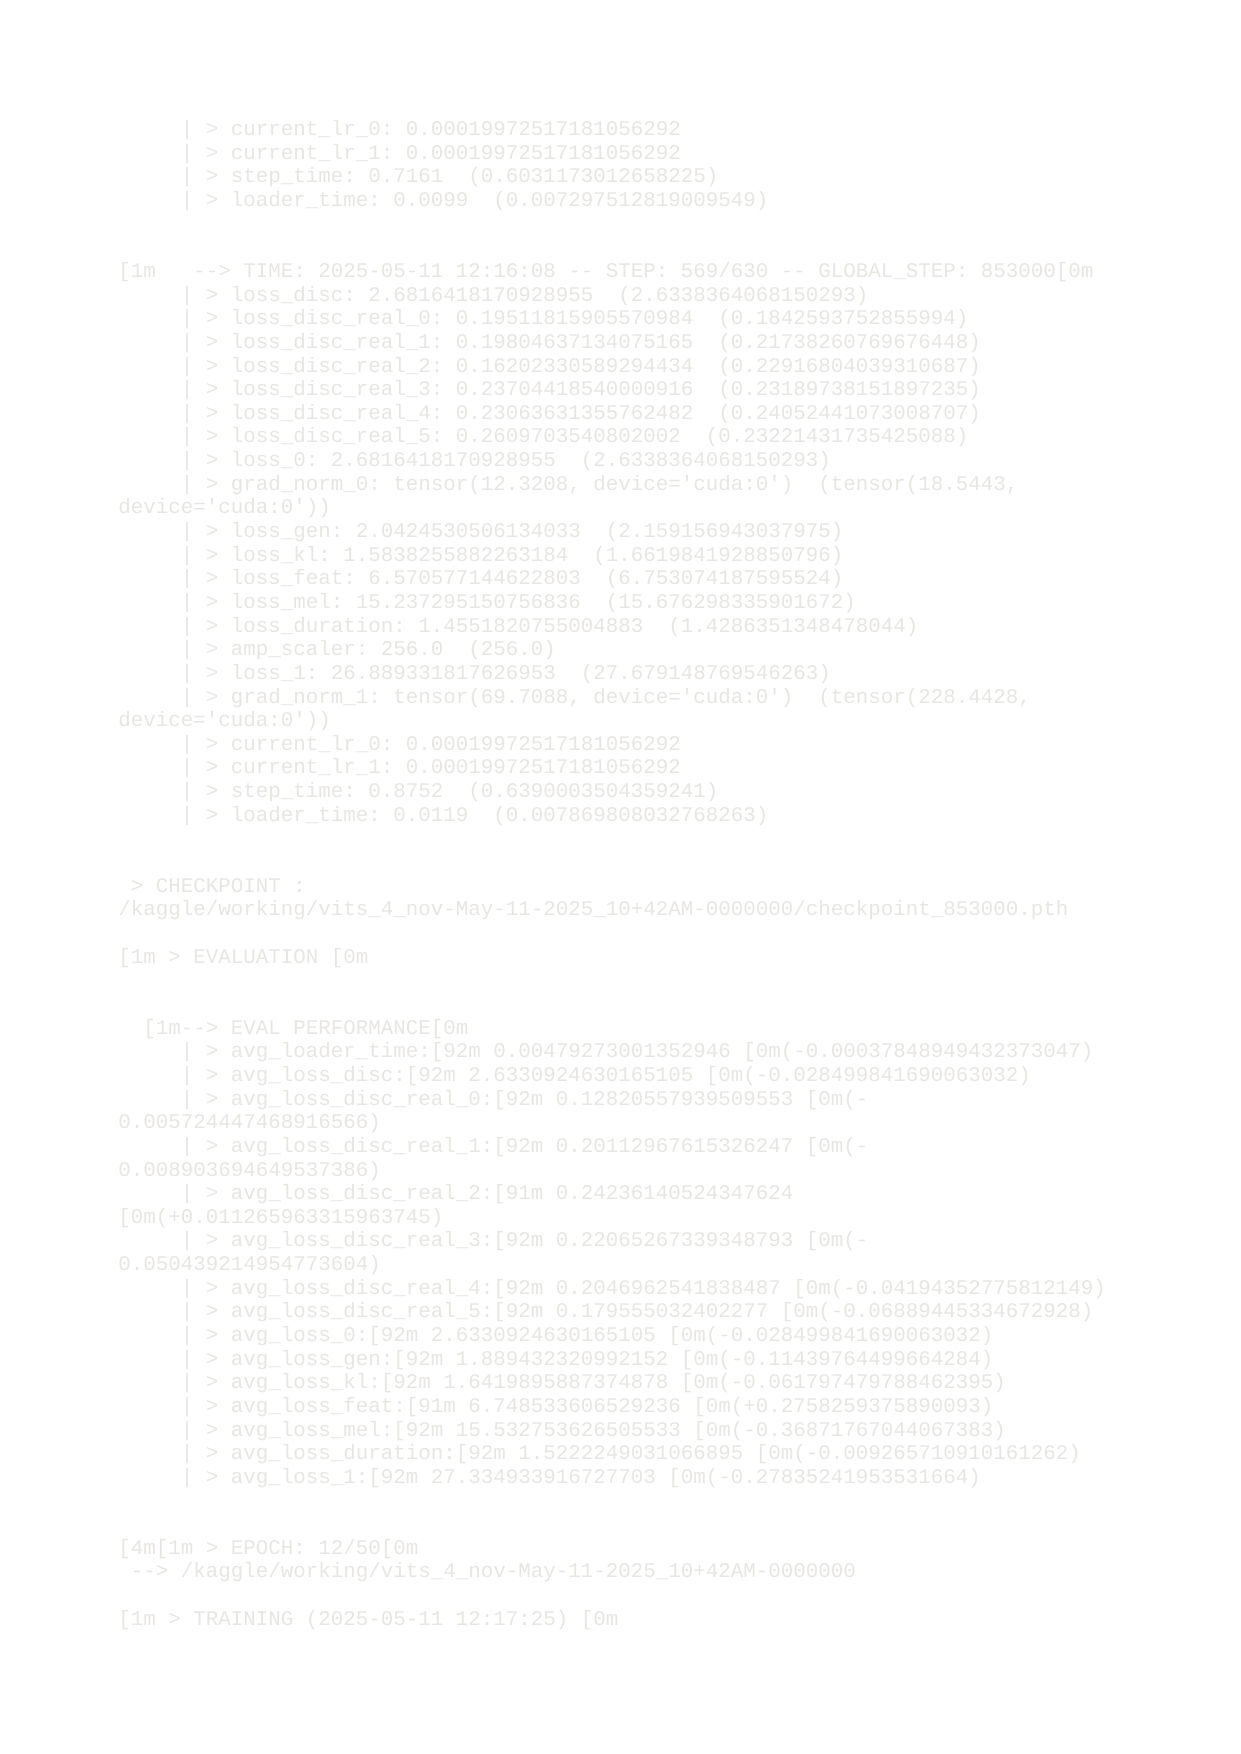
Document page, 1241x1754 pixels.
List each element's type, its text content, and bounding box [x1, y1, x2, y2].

text [4m[1m > EPOCH: 12/50[0m [118, 1537, 1122, 1561]
text | > current_lr_0: 0.00019972517181056292 [118, 118, 1122, 142]
text | > avg_loss_duration:[92m 1.5222249031066895 [0m(-0.009265710910161262) [118, 1442, 1122, 1466]
text | > loss_gen: 2.0424530506134033 (2.159156943037975) [118, 520, 1122, 544]
text | > amp_scaler: 256.0 (256.0) [118, 638, 1122, 662]
text | > current_lr_1: 0.00019972517181056292 [118, 757, 1122, 780]
text | > loss_kl: 1.5838255882263184 (1.6619841928850796) [118, 544, 1122, 567]
text | > grad_norm_1: tensor(69.7088, device='cuda:0') (tensor(228.4428, device='cuda:0')) [118, 686, 1122, 733]
text | > avg_loss_kl:[92m 1.6419895887374878 [0m(-0.061797479788462395) [118, 1371, 1122, 1395]
text | > loss_disc_real_0: 0.19511815905570984 (0.1842593752855994) [118, 307, 1122, 331]
text | > loss_1: 26.889331817626953 (27.679148769546263) [118, 662, 1122, 686]
text | > avg_loss_disc_real_5:[92m 0.179555032402277 [0m(-0.06889445334672928) [118, 1300, 1122, 1324]
text | > step_time: 0.8752 (0.6390003504359241) [118, 780, 1122, 804]
text | > avg_loss_disc_real_4:[92m 0.2046962541838487 [0m(-0.04194352775812149) [118, 1277, 1122, 1300]
text | > loss_disc: 2.6816418170928955 (2.6338364068150293) [118, 284, 1122, 307]
text | > loss_0: 2.6816418170928955 (2.6338364068150293) [118, 449, 1122, 473]
text [1m--> EVAL PERFORMANCE[0m [118, 1017, 1122, 1040]
text | > loss_mel: 15.237295150756836 (15.676298335901672) [118, 591, 1122, 615]
text | > grad_norm_0: tensor(12.3208, device='cuda:0') (tensor(18.5443, device='cuda:0')) [118, 473, 1122, 520]
text | > avg_loss_disc_real_2:[91m 0.24236140524347624 [0m(+0.011265963315963745) [118, 1182, 1122, 1229]
text [1m --> TIME: 2025-05-11 12:16:08 -- STEP: 569/630 -- GLOBAL_STEP: 853000[0m [118, 260, 1122, 284]
text > CHECKPOINT : /kaggle/working/vits_4_nov-May-11-2025_10+42AM-0000000/checkpoint_853000.pth [118, 875, 1122, 922]
text | > loader_time: 0.0119 (0.007869808032768263) [118, 804, 1122, 827]
text | > avg_loader_time:[92m 0.00479273001352946 [0m(-0.00037848949432373047) [118, 1040, 1122, 1064]
text [1m > EVALUATION [0m [118, 946, 1122, 969]
text | > avg_loss_disc_real_0:[92m 0.12820557939509553 [0m(-0.005724447468916566) [118, 1088, 1122, 1135]
text | > avg_loss_gen:[92m 1.889432320992152 [0m(-0.11439764499664284) [118, 1348, 1122, 1371]
text | > avg_loss_0:[92m 2.6330924630165105 [0m(-0.028499841690063032) [118, 1324, 1122, 1348]
text | > avg_loss_feat:[91m 6.748533606529236 [0m(+0.2758259375890093) [118, 1395, 1122, 1419]
text | > current_lr_1: 0.00019972517181056292 [118, 142, 1122, 165]
text | > loss_duration: 1.4551820755004883 (1.4286351348478044) [118, 615, 1122, 638]
text | > avg_loss_disc:[92m 2.6330924630165105 [0m(-0.028499841690063032) [118, 1064, 1122, 1088]
text | > loader_time: 0.0099 (0.007297512819009549) [118, 189, 1122, 213]
text | > avg_loss_disc_real_1:[92m 0.20112967615326247 [0m(-0.008903694649537386) [118, 1135, 1122, 1182]
text | > loss_disc_real_2: 0.16202330589294434 (0.22916804039310687) [118, 354, 1122, 378]
text | > loss_feat: 6.570577144622803 (6.753074187595524) [118, 567, 1122, 591]
text | > loss_disc_real_3: 0.23704418540000916 (0.23189738151897235) [118, 378, 1122, 402]
text | > step_time: 0.7161 (0.6031173012658225) [118, 165, 1122, 189]
text --> /kaggle/working/vits_4_nov-May-11-2025_10+42AM-0000000 [118, 1561, 1122, 1584]
text | > avg_loss_1:[92m 27.334933916727703 [0m(-0.27835241953531664) [118, 1466, 1122, 1489]
text | > avg_loss_disc_real_3:[92m 0.22065267339348793 [0m(-0.050439214954773604) [118, 1229, 1122, 1277]
text | > loss_disc_real_1: 0.19804637134075165 (0.21738260769676448) [118, 331, 1122, 354]
text | > current_lr_0: 0.00019972517181056292 [118, 733, 1122, 757]
text [1m > TRAINING (2025-05-11 12:17:25) [0m [118, 1608, 1122, 1631]
text | > avg_loss_mel:[92m 15.532753626505533 [0m(-0.36871767044067383) [118, 1419, 1122, 1442]
text | > loss_disc_real_5: 0.2609703540802002 (0.23221431735425088) [118, 426, 1122, 449]
text | > loss_disc_real_4: 0.23063631355762482 (0.24052441073008707) [118, 402, 1122, 426]
